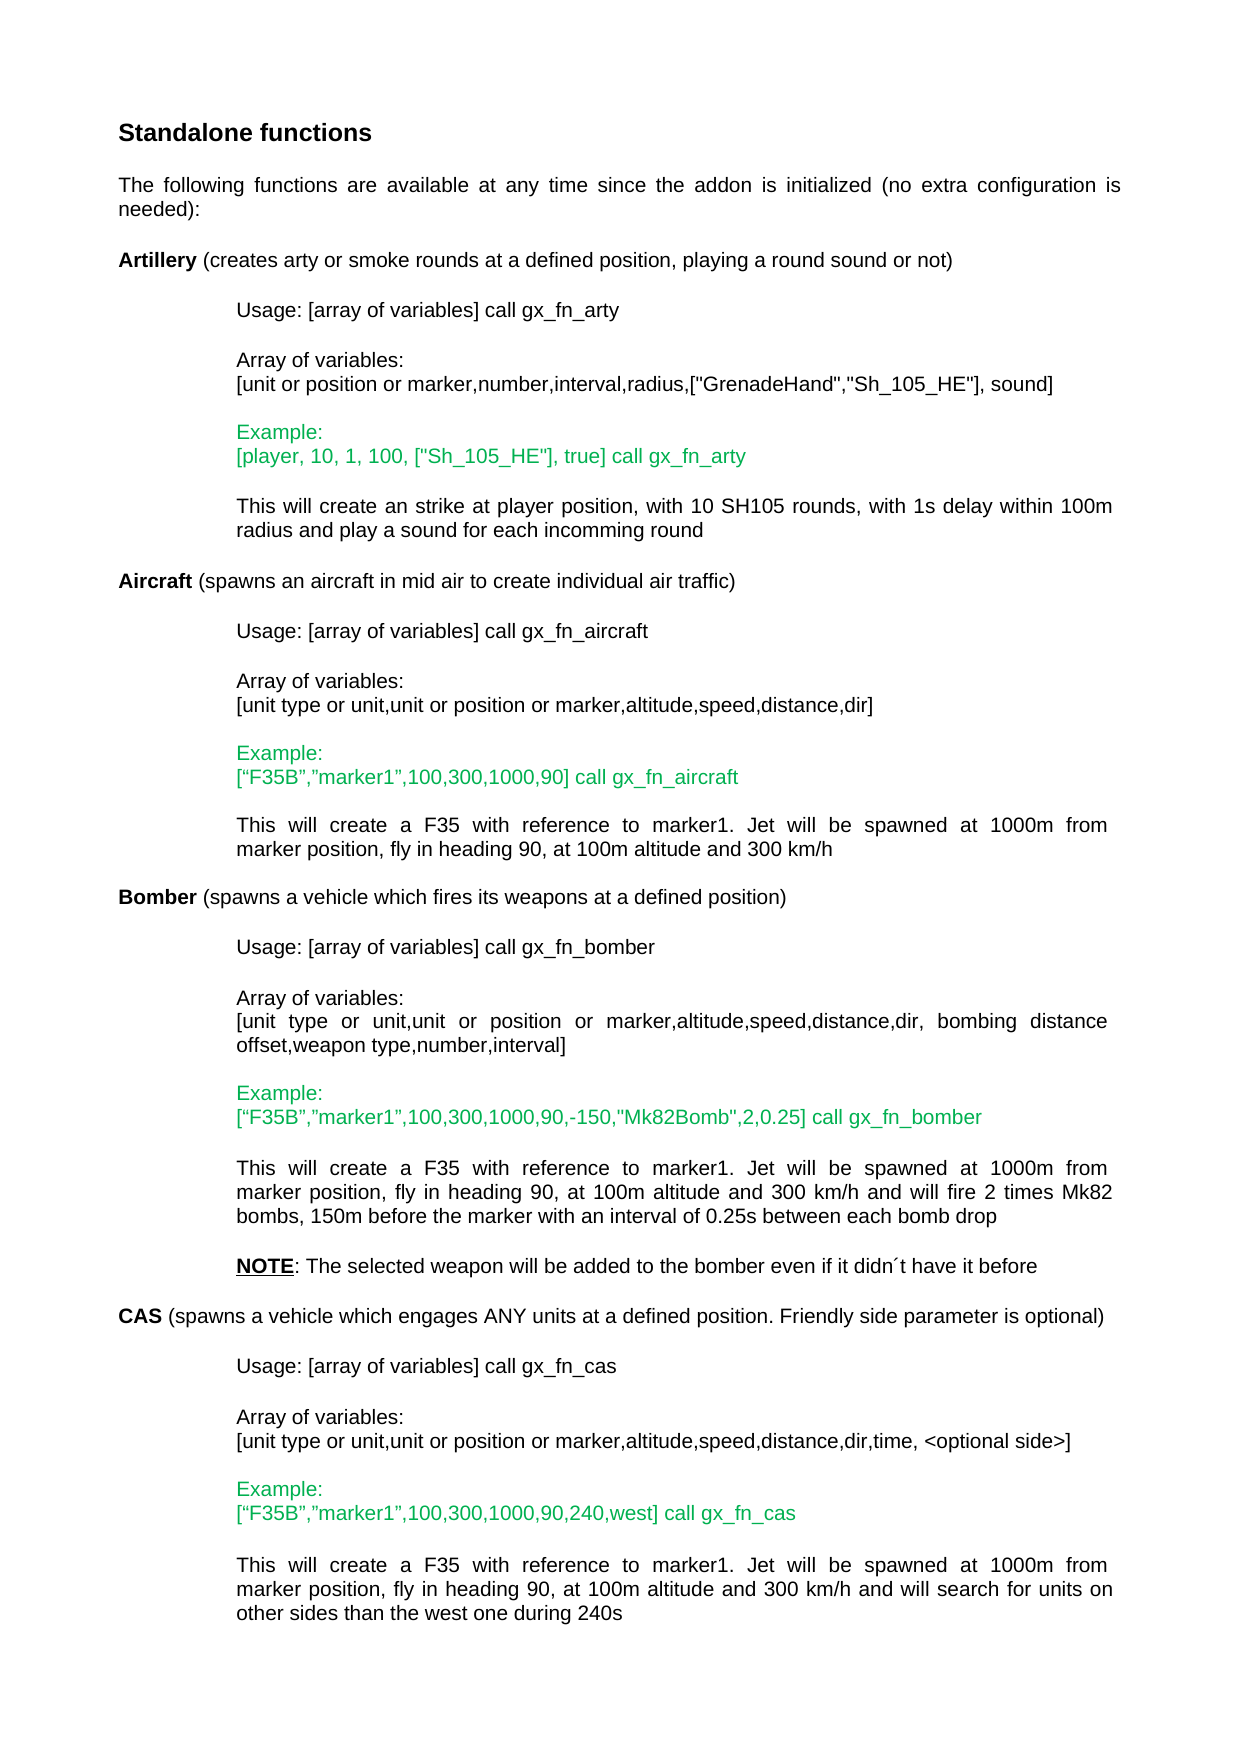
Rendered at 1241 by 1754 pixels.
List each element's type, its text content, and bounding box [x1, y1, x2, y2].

text This will create an strike at player position, with 10 SH105 rounds, with 1s delay within 100m radius and play a sound for each incomming round [118, 494, 1122, 542]
text Usage: [array of variables] call gx_fn_aircraft [118, 619, 1122, 643]
text NOTE: The selected weapon will be added to the bomber even if it didn´t have it before [118, 1254, 1122, 1278]
text [unit type or unit,unit or position or marker,altitude,speed,distance,dir,time, <optional side>] [118, 1429, 1122, 1453]
text [“F35B”,”marker1”,100,300,1000,90,240,west] call gx_fn_cas [118, 1501, 1122, 1524]
text This will create a F35 with reference to marker1. Jet will be spawned at 1000m from marker position, fly in heading 90, at 100m altitude and 300 km/h [118, 813, 1122, 861]
text Array of variables: [118, 985, 1122, 1009]
text [player, 10, 1, 100, ["Sh_105_HE"], true] call gx_fn_arty [118, 444, 1122, 468]
text [unit type or unit,unit or position or marker,altitude,speed,distance,dir] [118, 693, 1122, 717]
text Array of variables: [118, 1405, 1122, 1429]
text Example: [118, 420, 1122, 444]
text Example: [118, 1081, 1122, 1105]
text Example: [118, 1477, 1122, 1501]
list CAS (spawns a vehicle which engages ANY units at a defined position. Friendly side parameter is optional) [81, 1304, 1122, 1328]
text Array of variables: [118, 669, 1122, 693]
text Usage: [array of variables] call gx_fn_bomber [118, 935, 1122, 959]
list Artillery (creates arty or smoke rounds at a defined position, playing a round sound or not) [81, 247, 1122, 271]
list Aircraft (spawns an aircraft in mid air to create individual air traffic) [81, 568, 1122, 592]
text [unit or position or marker,number,interval,radius,["GrenadeHand","Sh_105_HE"], sound] [118, 372, 1122, 396]
text Array of variables: [118, 348, 1122, 372]
text Example: [118, 741, 1122, 765]
text This will create a F35 with reference to marker1. Jet will be spawned at 1000m from marker position, fly in heading 90, at 100m altitude and 300 km/h and will search for units on other sides than the west one during 240s [118, 1551, 1122, 1625]
text Standalone functions [118, 118, 1122, 147]
text [“F35B”,”marker1”,100,300,1000,90] call gx_fn_aircraft [118, 765, 1122, 789]
text This will create a F35 with reference to marker1. Jet will be spawned at 1000m from marker position, fly in heading 90, at 100m altitude and 300 km/h and will fire 2 times Mk82 bombs, 150m before the marker with an interval of 0.25s between each bomb drop [118, 1156, 1122, 1227]
text [unit type or unit,unit or position or marker,altitude,speed,distance,dir, bombing distance offset,weapon type,number,interval] [118, 1009, 1122, 1057]
text Usage: [array of variables] call gx_fn_arty [118, 298, 1122, 322]
list Bomber (spawns a vehicle which fires its weapons at a defined position) [81, 885, 1122, 909]
text The following functions are available at any time since the addon is initialized (no extra configuration is needed): [118, 173, 1122, 221]
text Usage: [array of variables] call gx_fn_cas [118, 1354, 1122, 1378]
text [“F35B”,”marker1”,100,300,1000,90,-150,"Mk82Bomb",2,0.25] call gx_fn_bomber [118, 1105, 1122, 1129]
